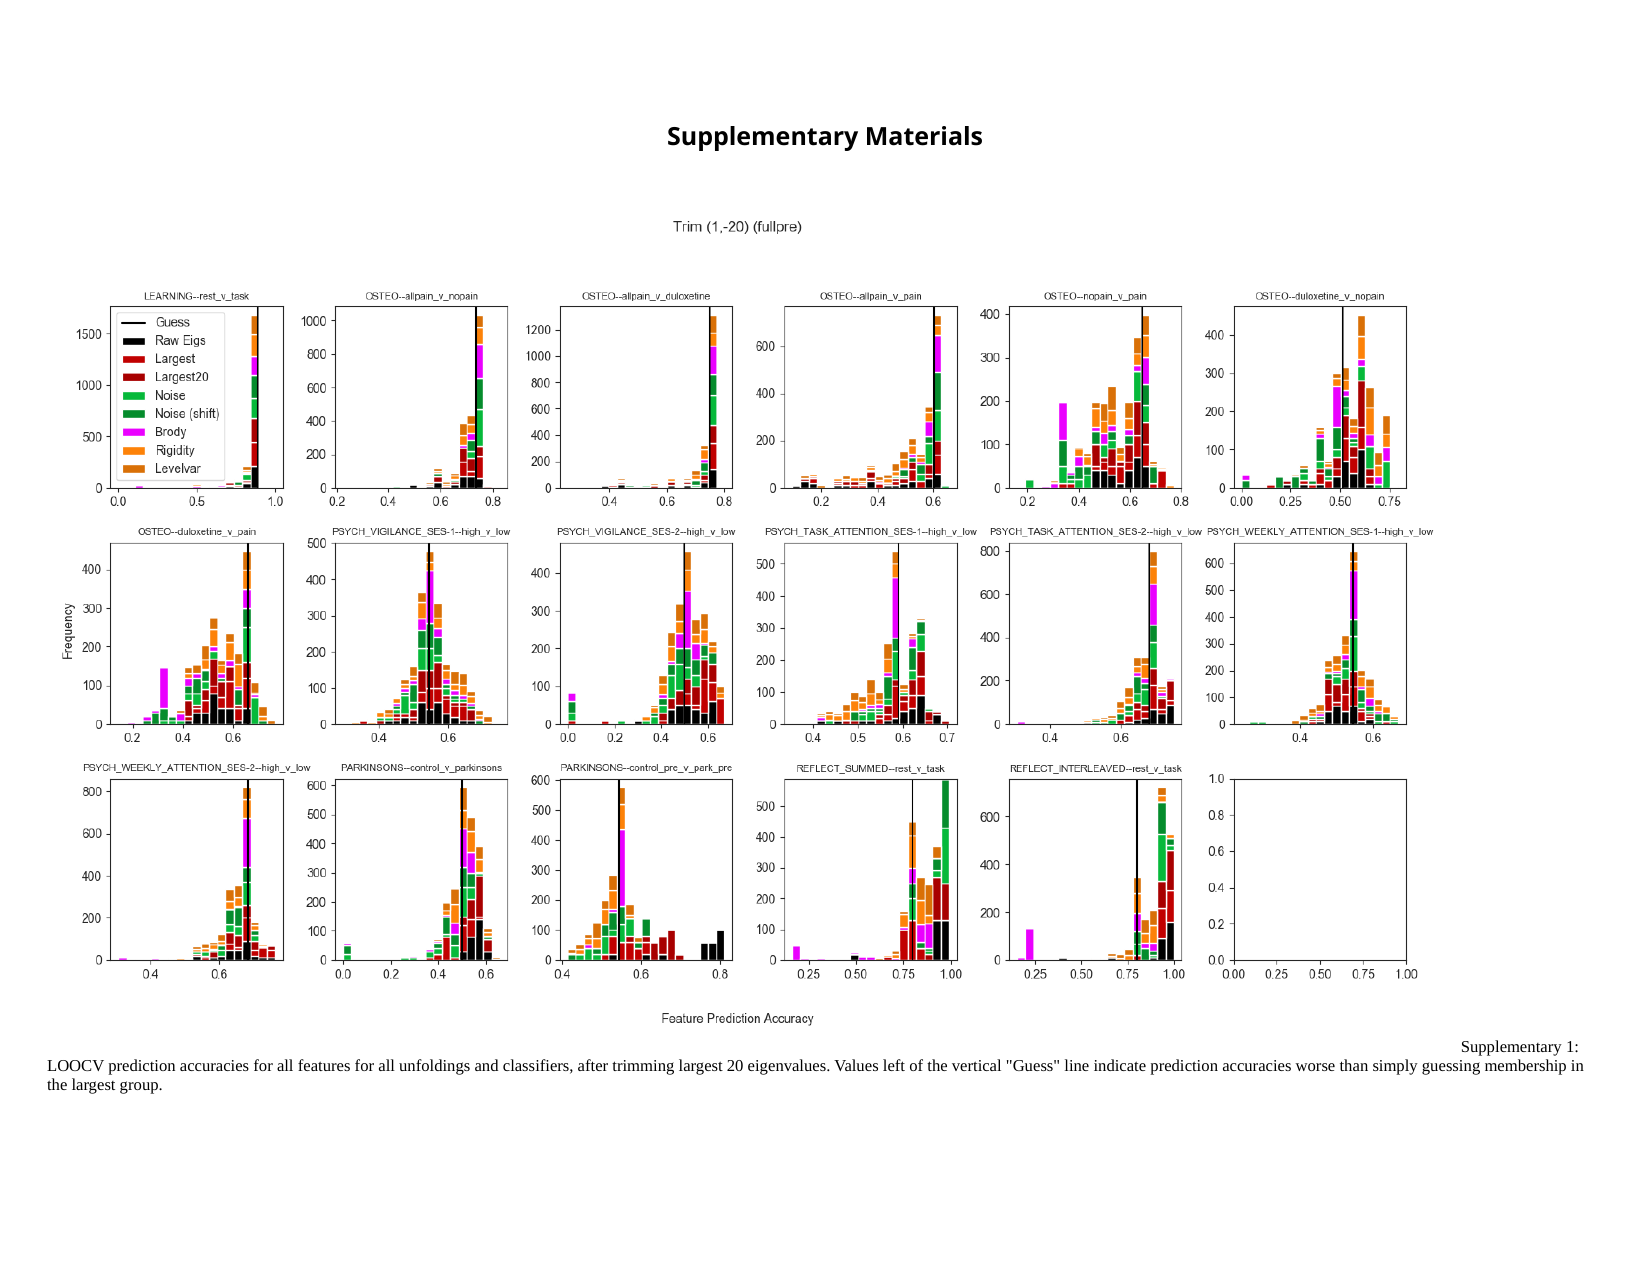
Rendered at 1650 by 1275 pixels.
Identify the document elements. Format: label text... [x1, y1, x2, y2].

picture [46, 204, 1461, 1053]
text Supplementary 1: LOOCV prediction accuracies for all features for all unfoldings and classifiers, after trimming largest 20 eigenvalues. Values left of the vertical "Guess" line indicate prediction accuracies worse than simply guessing membership in the largest group. [47, 204, 1609, 1094]
text Supplementary Materials [118, 118, 1532, 152]
